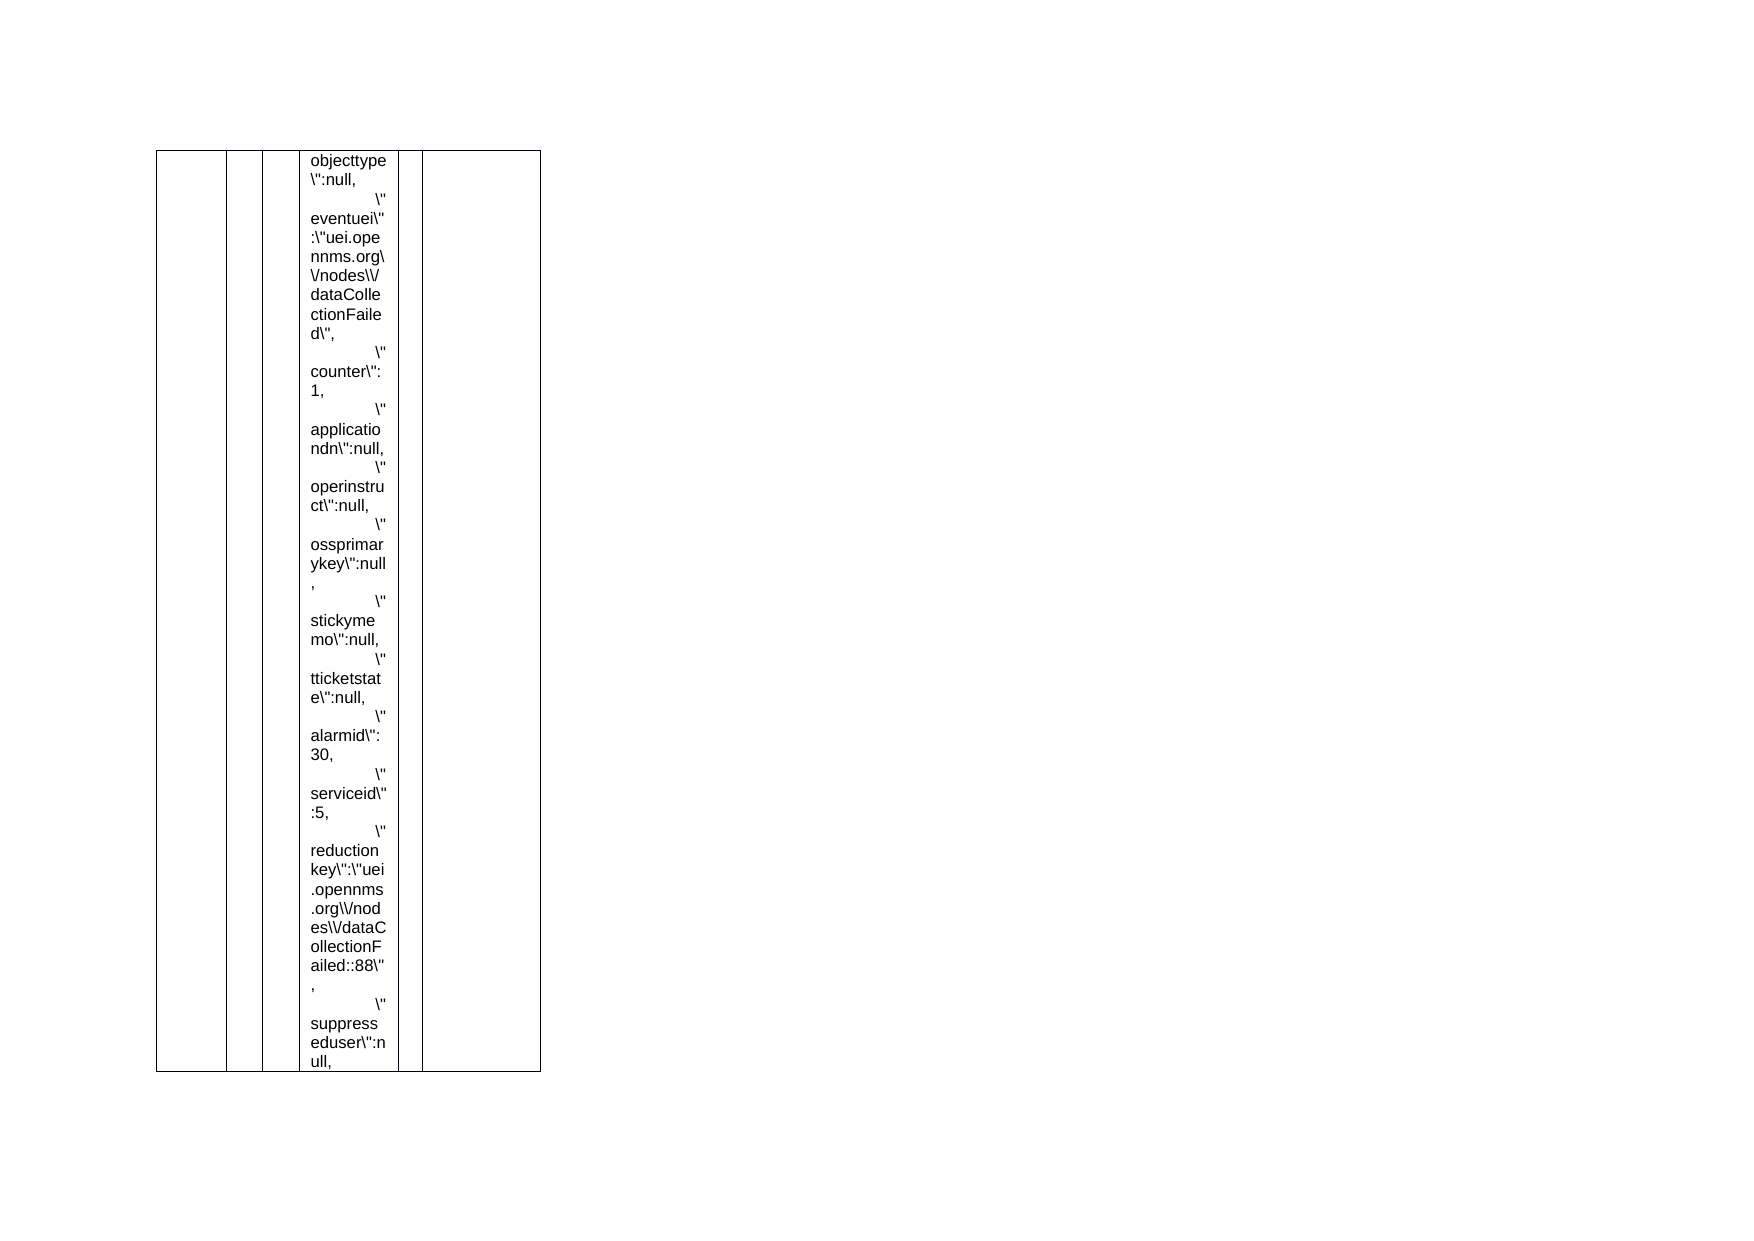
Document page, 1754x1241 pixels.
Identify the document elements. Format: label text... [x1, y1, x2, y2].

table_cell [423, 151, 540, 1071]
table_cell [227, 151, 262, 1071]
table_cell [263, 151, 299, 1071]
table_cell objecttype\":null, \"eventuei\":\"uei.opennms.org\\/nodes\\/dataCollectionFailed\", \"counter\":1, \"applicationdn\":null, \"operinstruct\":null, \"ossprimarykey\":null, \"stickymemo\":null, \"tticketstate\":null, \"alarmid\":30, \"serviceid\":5, \"reductionkey\":\"uei.opennms.org\\/nodes\\/dataCollectionFailed::88\", \"suppresseduser\":null, [300, 151, 398, 1071]
table_cell [399, 151, 422, 1071]
table_cell [157, 151, 226, 1071]
